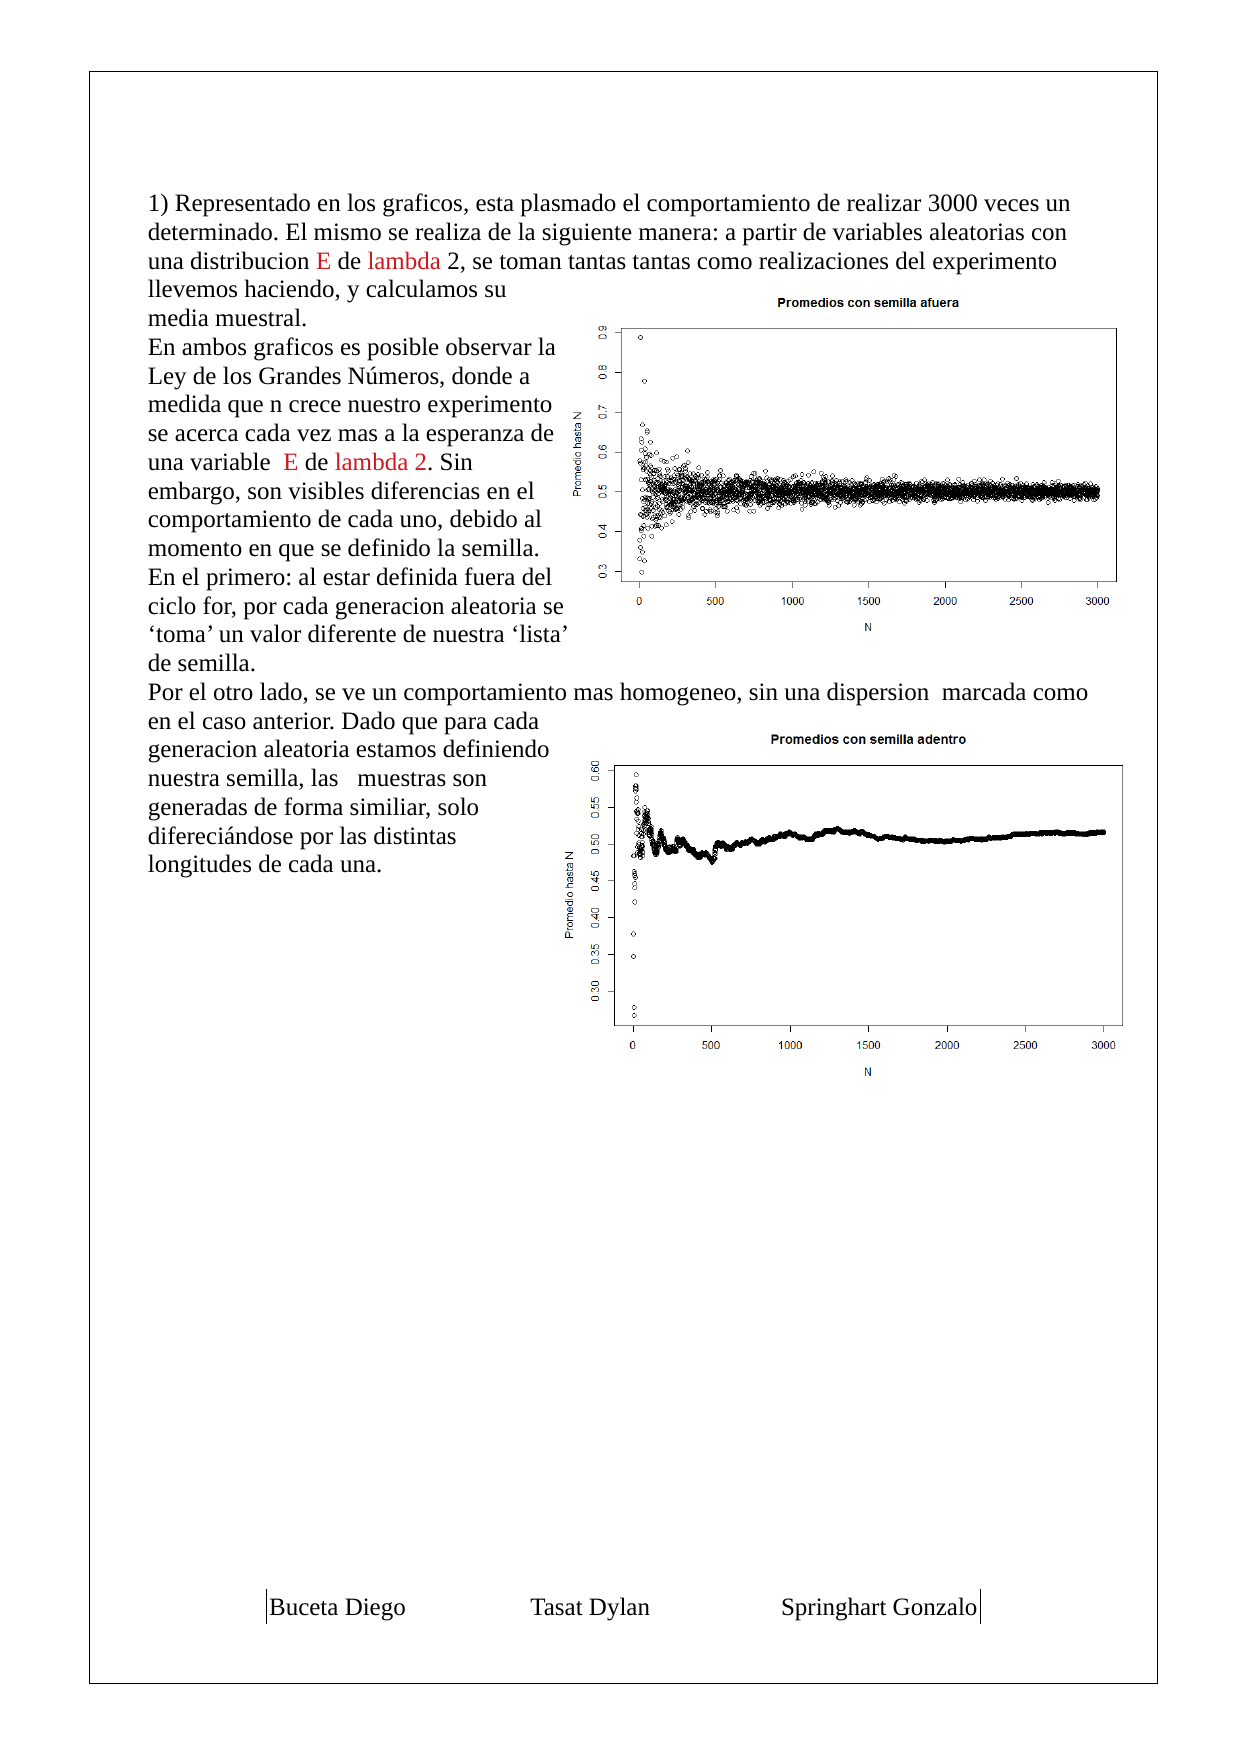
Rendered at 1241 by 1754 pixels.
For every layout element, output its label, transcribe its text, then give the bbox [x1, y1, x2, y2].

text En ambos graficos es posible observar la Ley de los Grandes Números, donde a medida que n crece nuestro experimento se acerca cada vez mas a la esperanza de una variable E de lambda 2. Sin embargo, son visibles diferencias en el comportamiento de cada uno, debido al momento en que se definido la semilla. [148, 332, 569, 562]
text En el primero: al estar definida fuera del ciclo for, por cada generacion aleatoria se ‘toma’ un valor diferente de nuestra ‘lista’ de semilla. [148, 562, 1098, 677]
text 1) Representado en los graficos, esta plasmado el comportamiento de realizar 3000 veces un determinado. El mismo se realiza de la siguiente manera: a partir de variables aleatorias con una distribucion E de lambda 2, se toman tantas tantas como realizaciones del experimento llevemos haciendo, y calculamos su media muestral. [148, 188, 1098, 332]
picture [569, 281, 1129, 641]
text Por el otro lado, se ve un comportamiento mas homogeneo, sin una dispersion marcada como en el caso anterior. Dado que para cada generacion aleatoria estamos definiendo nuestra semilla, las muestras son generadas de forma similiar, solo difereciándose por las distintas longitudes de cada una. [148, 677, 1098, 878]
picture [562, 715, 1144, 1087]
